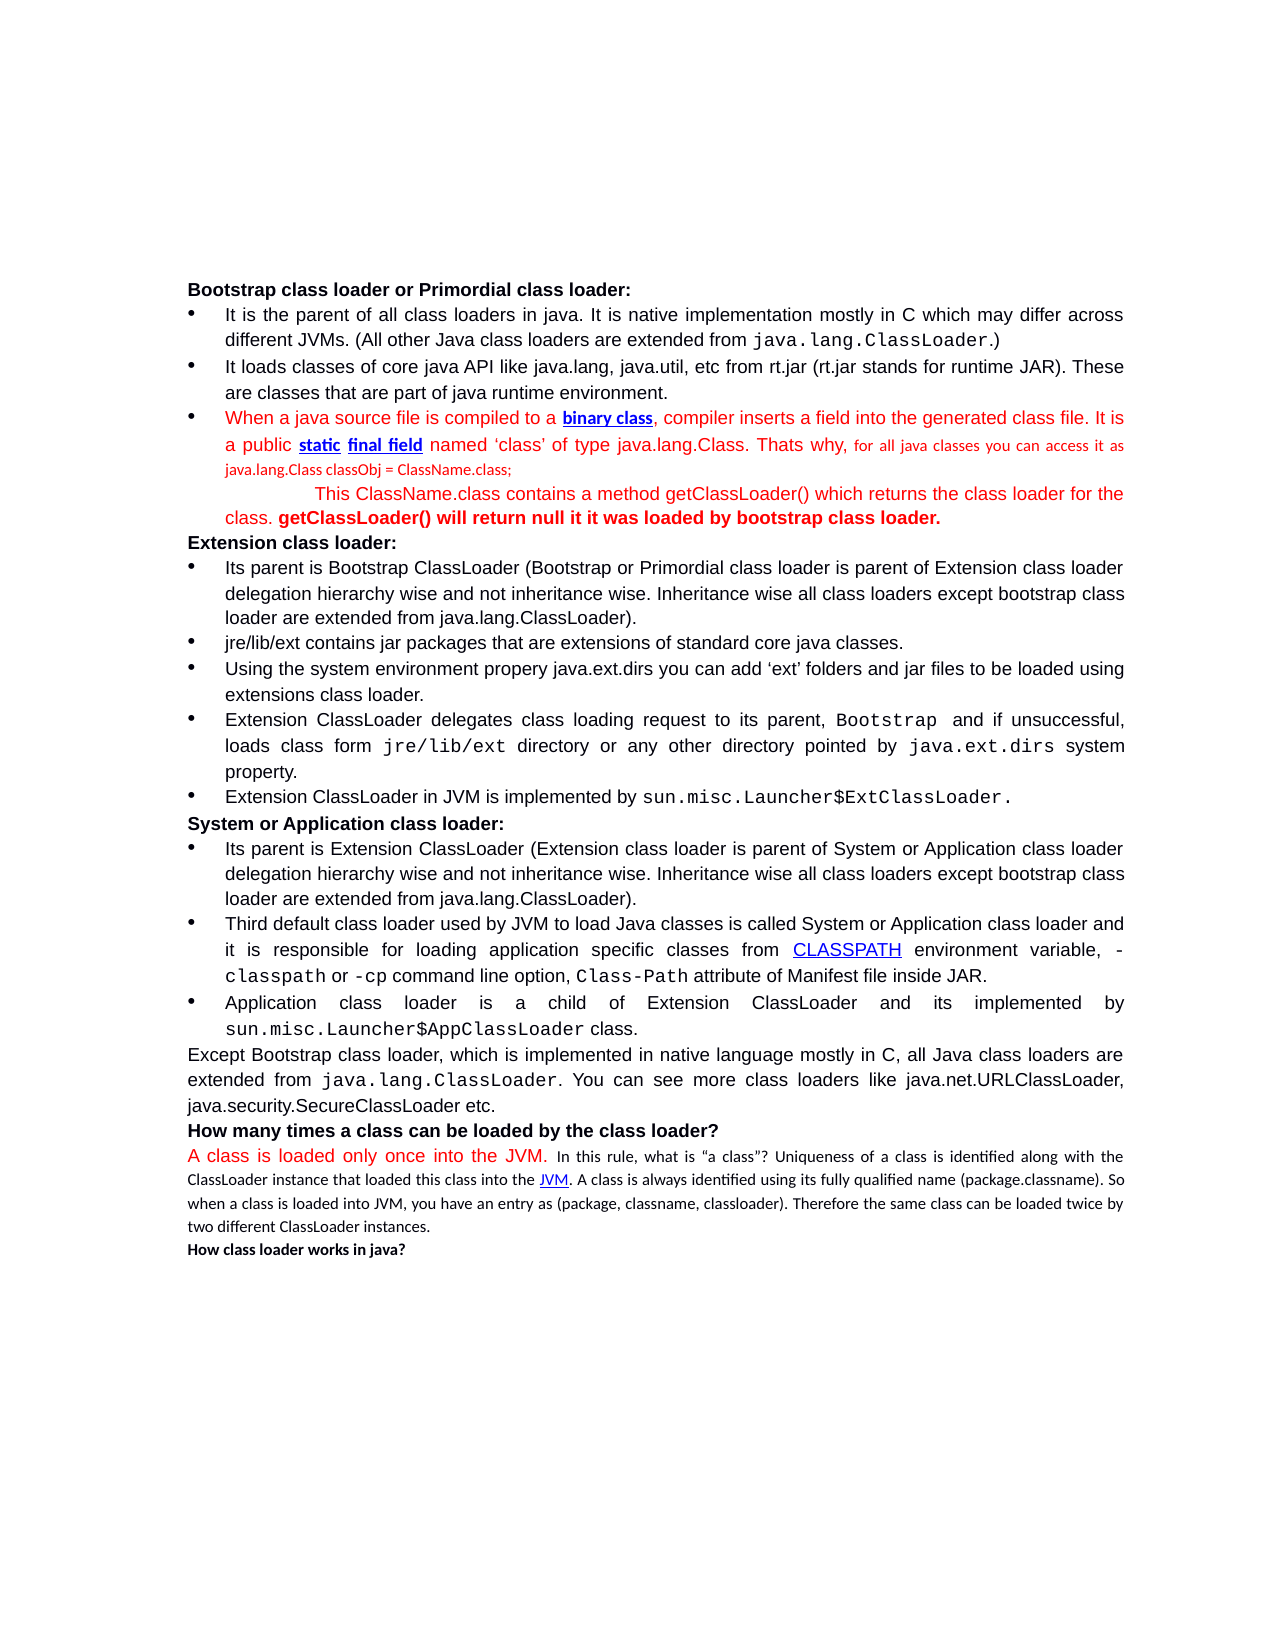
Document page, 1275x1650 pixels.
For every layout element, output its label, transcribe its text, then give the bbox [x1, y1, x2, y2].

list When a java source file is compiled to a binary class, compiler inserts a field into the generated class file. It is a public static final field named ‘class’ of type java.lang.Class. Thats why, for all java classes you can access it as java.lang.Class classObj = ClassName.class; [187, 406, 1125, 479]
list How class loader works in java? [150, 1240, 1125, 1260]
list Third default class loader used by JVM to load Java classes is called System or Application class loader and it is responsible for loading application specific classes from CLASSPATH environment variable, -classpath or -cp command line option, Class-Path attribute of Manifest file inside JAR. [187, 913, 1125, 988]
list System or Application class loader: [150, 813, 1125, 834]
list How many times a class can be loaded by the class loader? [150, 1120, 1125, 1142]
list It is the parent of all class loaders in java. It is native implementation mostly in C which may differ across different JVMs. (All other Java class loaders are extended from java.lang.ClassLoader.) [187, 303, 1125, 352]
list Its parent is Extension ClassLoader (Extension class loader is parent of System or Application class loader delegation hierarchy wise and not inheritance wise. Inheritance wise all class loaders except bootstrap class loader are extended from java.lang.ClassLoader). [187, 837, 1125, 909]
list Extension class loader: [150, 532, 1125, 553]
list Extension ClassLoader delegates class loading request to its parent, Bootstrap and if unsuccessful, loads class form jre/lib/ext directory or any other directory pointed by java.ext.dirs system property. [187, 708, 1125, 783]
list Using the system environment propery java.ext.dirs you can add ‘ext’ folders and jar files to be loaded using extensions class loader. [187, 658, 1125, 705]
list jre/lib/ext contains jar packages that are extensions of standard core java classes. [187, 632, 1125, 654]
list Bootstrap class loader or Primordial class loader: [150, 279, 1125, 300]
list A class is loaded only once into the JVM. In this rule, what is “a class”? Uniqueness of a class is identified along with the ClassLoader instance that loaded this class into the JVM. A class is always identified using its fully qualified name (package.classname). So when a class is loaded into JVM, you have an entry as (package, classname, classloader). Therefore the same class can be loaded twice by two different ClassLoader instances. [150, 1145, 1125, 1237]
list Its parent is Bootstrap ClassLoader (Bootstrap or Primordial class loader is parent of Extension class loader delegation hierarchy wise and not inheritance wise. Inheritance wise all class loaders except bootstrap class loader are extended from java.lang.ClassLoader). [187, 557, 1125, 629]
list Extension ClassLoader in JVM is implemented by sun.misc.Launcher$ExtClassLoader. [187, 786, 1125, 809]
list This ClassName.class contains a method getClassLoader() which returns the class loader for the class. getClassLoader() will return null it it was loaded by bootstrap class loader. [187, 482, 1125, 529]
list Except Bootstrap class loader, which is implemented in native language mostly in C, all Java class loaders are extended from java.lang.ClassLoader. You can see more class loaders like java.net.URLClassLoader, java.security.SecureClassLoader etc. [150, 1044, 1125, 1117]
list It loads classes of core java API like java.lang, java.util, etc from rt.jar (rt.jar stands for runtime JAR). These are classes that are part of java runtime environment. [187, 356, 1125, 403]
list Application class loader is a child of Extension ClassLoader and its implemented by sun.misc.Launcher$AppClassLoader class. [187, 992, 1125, 1041]
